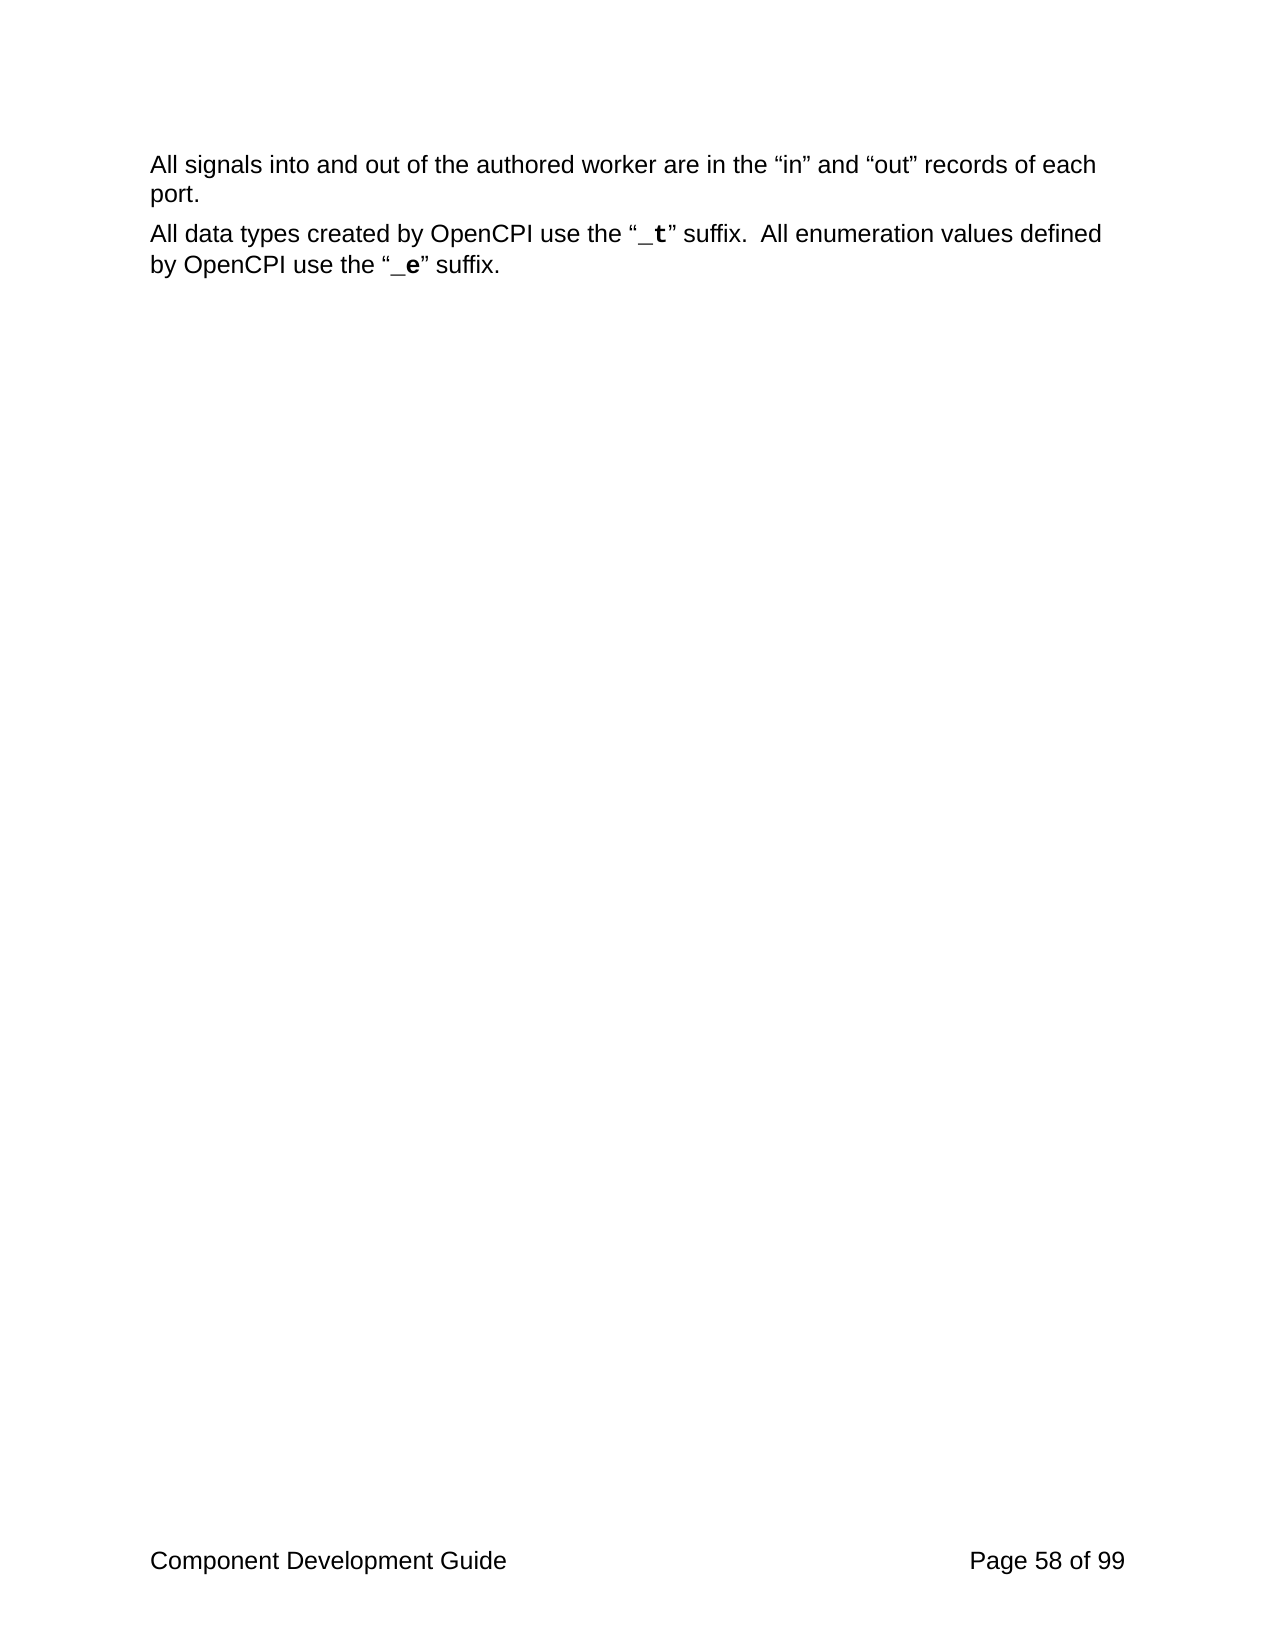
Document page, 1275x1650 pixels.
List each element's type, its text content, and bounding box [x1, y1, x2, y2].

text All signals into and out of the authored worker are in the “in” and “out” records of each port. [150, 150, 1125, 207]
text All data types created by OpenCPI use the “_t” suffix. All enumeration values defined by OpenCPI use the “_e” suffix. [150, 219, 1125, 281]
